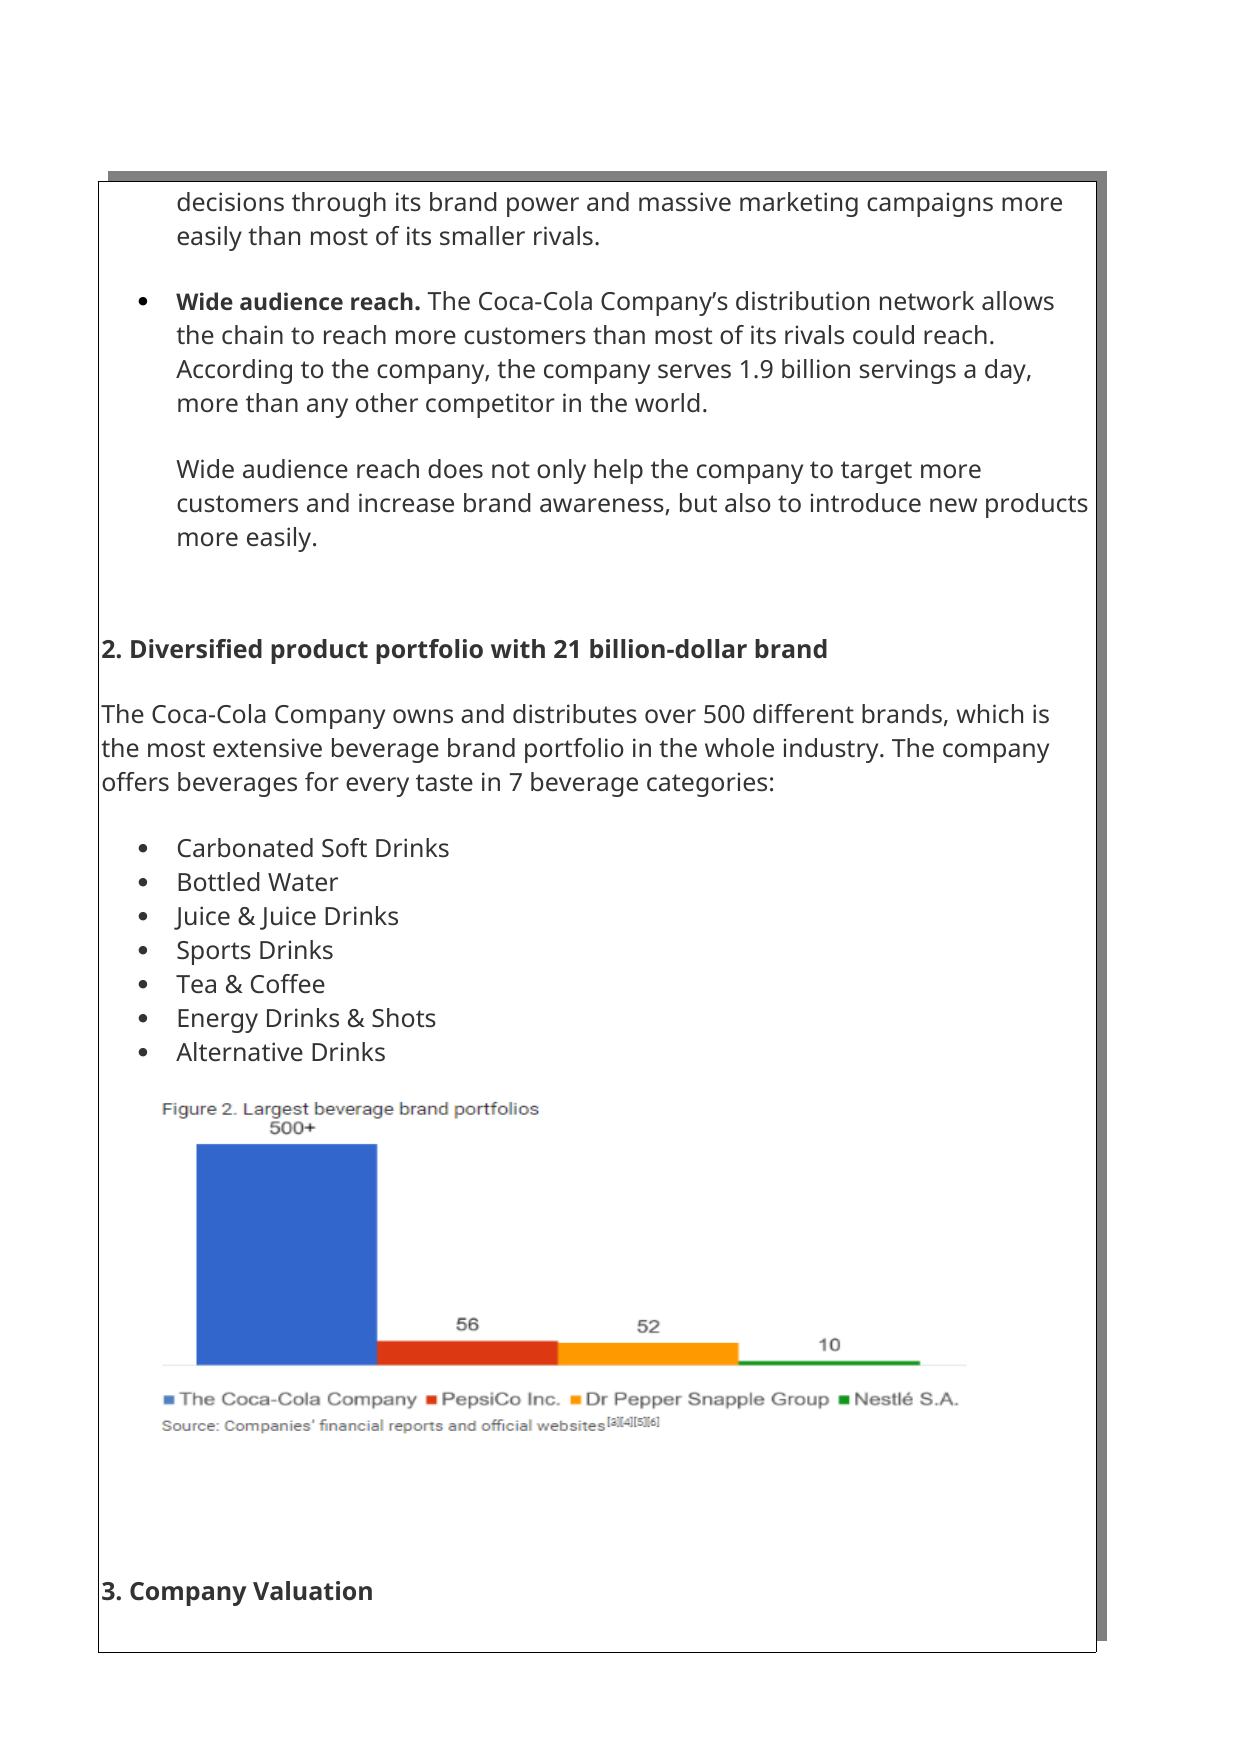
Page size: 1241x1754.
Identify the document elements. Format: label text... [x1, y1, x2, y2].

text The Coca-Cola Company owns and distributes over 500 different brands, which is the most extensive beverage brand portfolio in the whole industry. The company offers beverages for every taste in 7 beverage categories: [101, 697, 1093, 799]
list Sports Drinks [138, 933, 1093, 967]
list Juice & Juice Drinks [138, 898, 1093, 933]
list Carbonated Soft Drinks [138, 830, 1093, 864]
list decisions through its brand power and massive marketing campaigns more easily than most of its smaller rivals. [138, 184, 1093, 253]
text Wide audience reach does not only help the company to target more customers and increase brand awareness, but also to introduce new products more easily. [176, 451, 1093, 553]
list Energy Drinks & Shots [138, 1001, 1093, 1035]
list Bottled Water [138, 864, 1093, 898]
text 3. Company Valuation [101, 1574, 1093, 1608]
list Wide audience reach. The Coca-Cola Company’s distribution network allows the chain to reach more customers than most of its rivals could reach. According to the company, the company serves 1.9 billion servings a day, more than any other competitor in the world. [138, 284, 1093, 420]
list Tea & Coffee [138, 967, 1093, 1001]
picture [156, 1098, 984, 1445]
list Alternative Drinks [138, 1035, 1093, 1069]
text 2. Diversified product portfolio with 21 billion-dollar brand [101, 632, 1093, 666]
